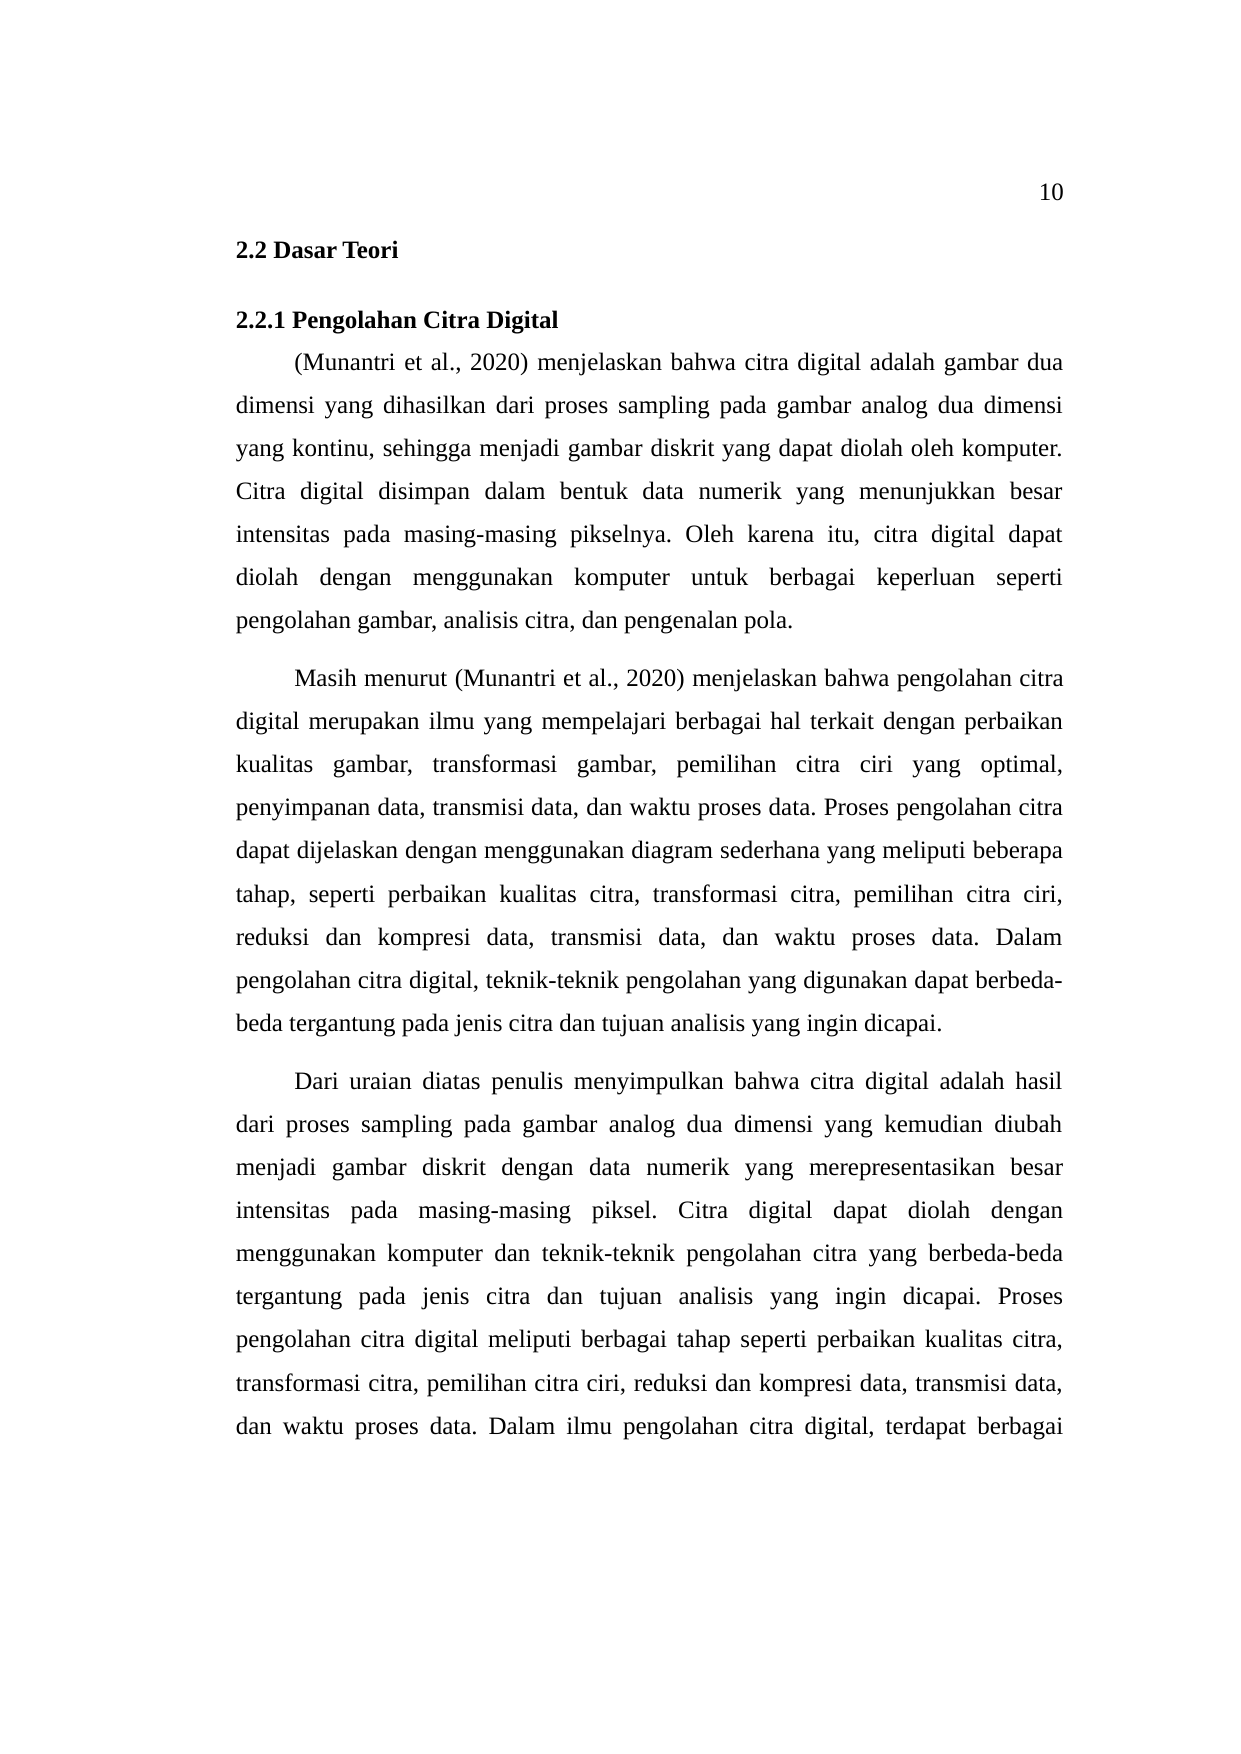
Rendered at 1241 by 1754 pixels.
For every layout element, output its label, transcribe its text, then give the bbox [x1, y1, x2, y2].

subtitle Pengolahan Citra Digital [236, 305, 1063, 334]
text Dari uraian diatas penulis menyimpulkan bahwa citra digital adalah hasil dari proses sampling pada gambar analog dua dimensi yang kemudian diubah menjadi gambar diskrit dengan data numerik yang merepresentasikan besar intensitas pada masing-masing piksel. Citra digital dapat diolah dengan menggunakan komputer dan teknik-teknik pengolahan citra yang berbeda-beda tergantung pada jenis citra dan tujuan analisis yang ingin dicapai. Proses pengolahan citra digital meliputi berbagai tahap seperti perbaikan kualitas citra, transformasi citra, pemilihan citra ciri, reduksi dan kompresi data, transmisi data, dan waktu proses data. Dalam ilmu pengolahan citra digital, terdapat berbagai [236, 1066, 1063, 1439]
text (Munantri et al., 2020) menjelaskan bahwa citra digital adalah gambar dua dimensi yang dihasilkan dari proses sampling pada gambar analog dua dimensi yang kontinu, sehingga menjadi gambar diskrit yang dapat diolah oleh komputer. Citra digital disimpan dalam bentuk data numerik yang menunjukkan besar intensitas pada masing-masing pikselnya. Oleh karena itu, citra digital dapat diolah dengan menggunakan komputer untuk berbagai keperluan seperti pengolahan gambar, analisis citra, dan pengenalan pola. [236, 347, 1063, 634]
text Masih menurut (Munantri et al., 2020) menjelaskan bahwa pengolahan citra digital merupakan ilmu yang mempelajari berbagai hal terkait dengan perbaikan kualitas gambar, transformasi gambar, pemilihan citra ciri yang optimal, penyimpanan data, transmisi data, dan waktu proses data. Proses pengolahan citra dapat dijelaskan dengan menggunakan diagram sederhana yang meliputi beberapa tahap, seperti perbaikan kualitas citra, transformasi citra, pemilihan citra ciri, reduksi dan kompresi data, transmisi data, dan waktu proses data. Dalam pengolahan citra digital, teknik-teknik pengolahan yang digunakan dapat berbeda-beda tergantung pada jenis citra dan tujuan analisis yang ingin dicapai. [236, 663, 1063, 1037]
subtitle Dasar Teori [236, 235, 1063, 264]
